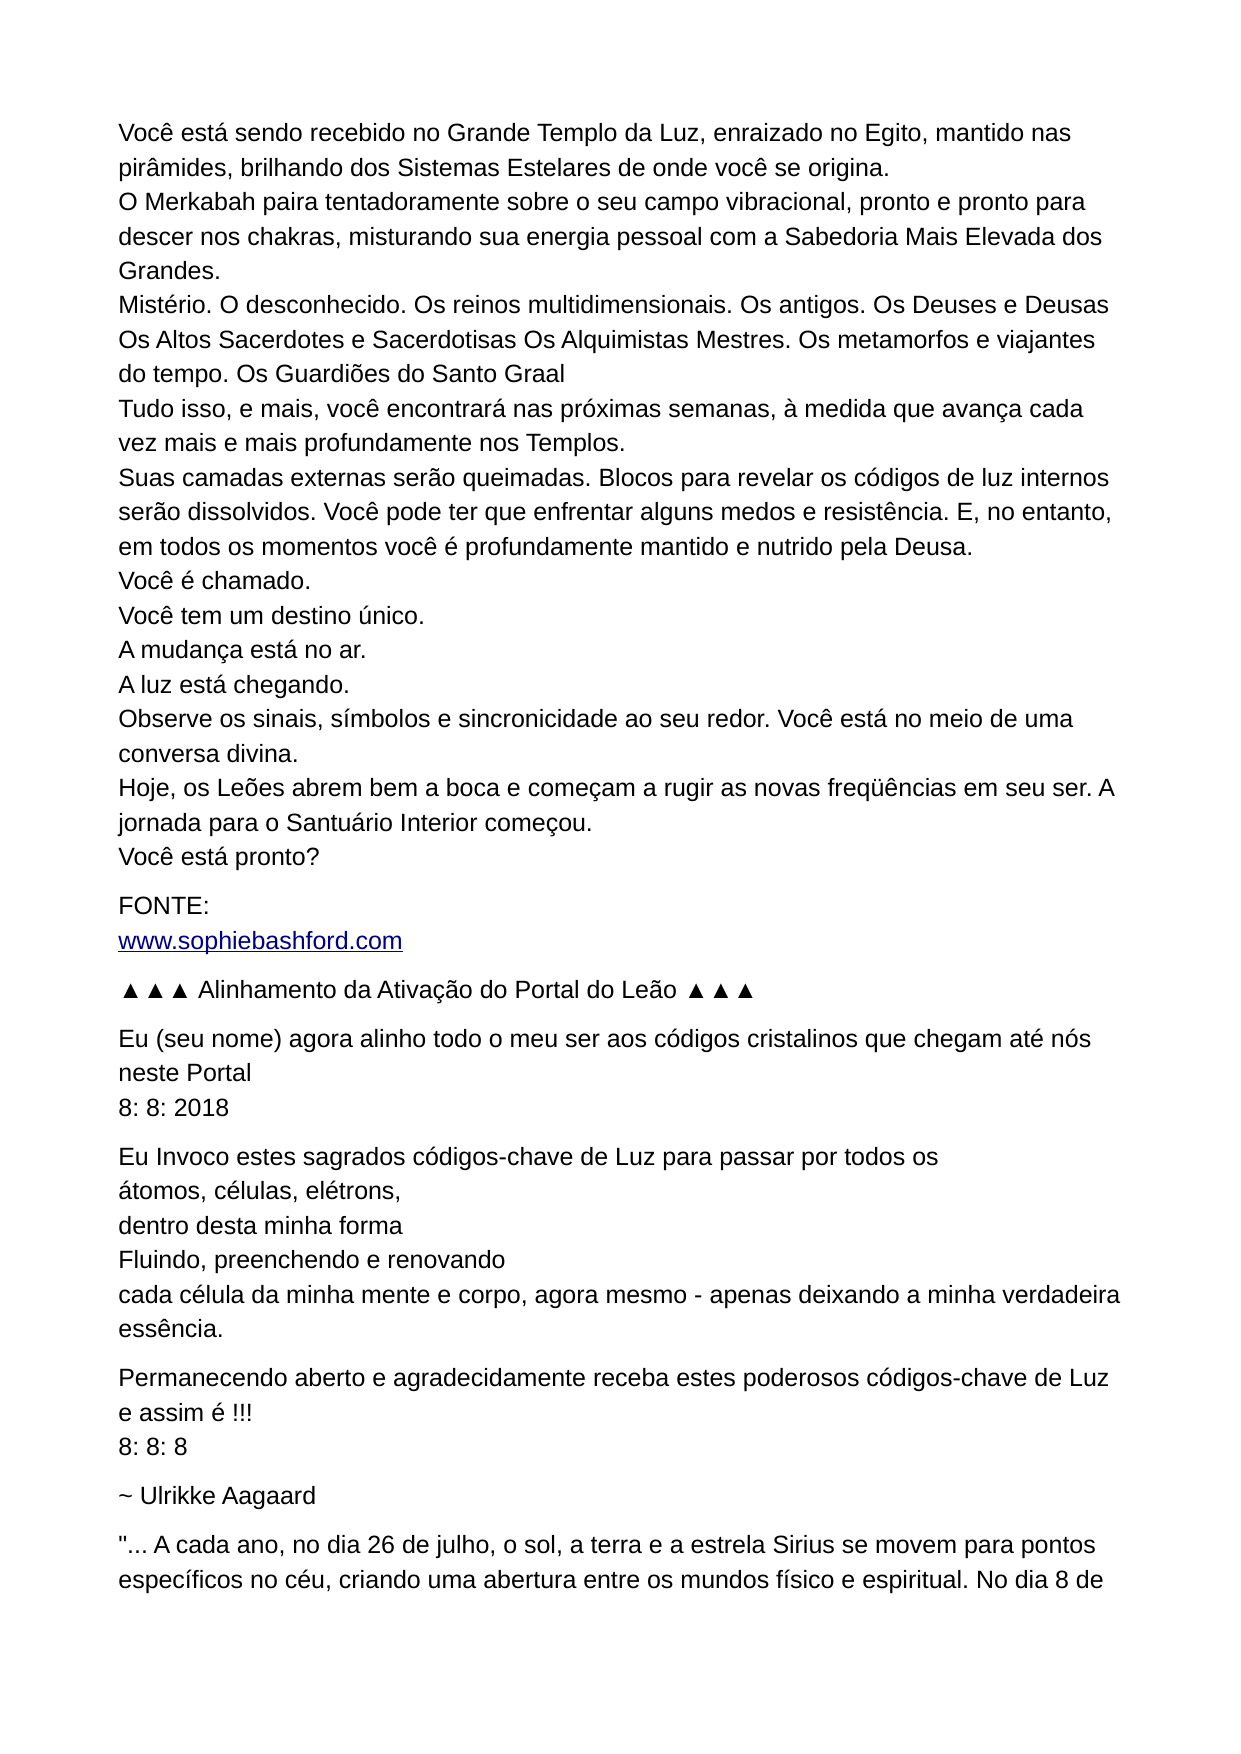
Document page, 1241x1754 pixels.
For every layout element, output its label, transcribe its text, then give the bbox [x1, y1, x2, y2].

text Eu Invoco estes sagrados códigos-chave de Luz para passar por todos os átomos, células, elétrons, dentro desta minha forma Fluindo, preenchendo e renovando cada célula da minha mente e corpo, agora mesmo - apenas deixando a minha verdadeira essência. [118, 1142, 1122, 1343]
text ~ Ulrikke Aagaard [118, 1481, 1122, 1510]
text FONTE: www.sophiebashford.com [118, 891, 1122, 954]
text Você está sendo recebido no Grande Templo da Luz, enraizado no Egito, mantido nas pirâmides, brilhando dos Sistemas Estelares de onde você se origina. O Merkabah paira tentadoramente sobre o seu campo vibracional, pronto e pronto para descer nos chakras, misturando sua energia pessoal com a Sabedoria Mais Elevada dos Grandes. Mistério. O desconhecido. Os reinos multidimensionais. Os antigos. Os Deuses e Deusas Os Altos Sacerdotes e Sacerdotisas Os Alquimistas Mestres. Os metamorfos e viajantes do tempo. Os Guardiões do Santo Graal Tudo isso, e mais, você encontrará nas próximas semanas, à medida que avança cada vez mais e mais profundamente nos Templos. Suas camadas externas serão queimadas. Blocos para revelar os códigos de luz internos serão dissolvidos. Você pode ter que enfrentar alguns medos e resistência. E, no entanto, em todos os momentos você é profundamente mantido e nutrido pela Deusa. Você é chamado. Você tem um destino único. A mudança está no ar. A luz está chegando. Observe os sinais, símbolos e sincronicidade ao seu redor. Você está no meio de uma conversa divina. Hoje, os Leões abrem bem a boca e começam a rugir as novas freqüências em seu ser. A jornada para o Santuário Interior começou. Você está pronto? [118, 118, 1122, 871]
text "... A cada ano, no dia 26 de julho, o sol, a terra e a estrela Sirius se movem para pontos específicos no céu, criando uma abertura entre os mundos físico e espiritual. No dia 8 de [118, 1530, 1122, 1594]
text Eu (seu nome) agora alinho todo o meu ser aos códigos cristalinos que chegam até nós neste Portal 8: 8: 2018 [118, 1024, 1122, 1122]
text Permanecendo aberto e agradecidamente receba estes poderosos códigos-chave de Luz e assim é !!! 8: 8: 8 [118, 1363, 1122, 1461]
text ▲▲▲ Alinhamento da Ativação do Portal do Leão ▲▲▲ [118, 975, 1122, 1003]
